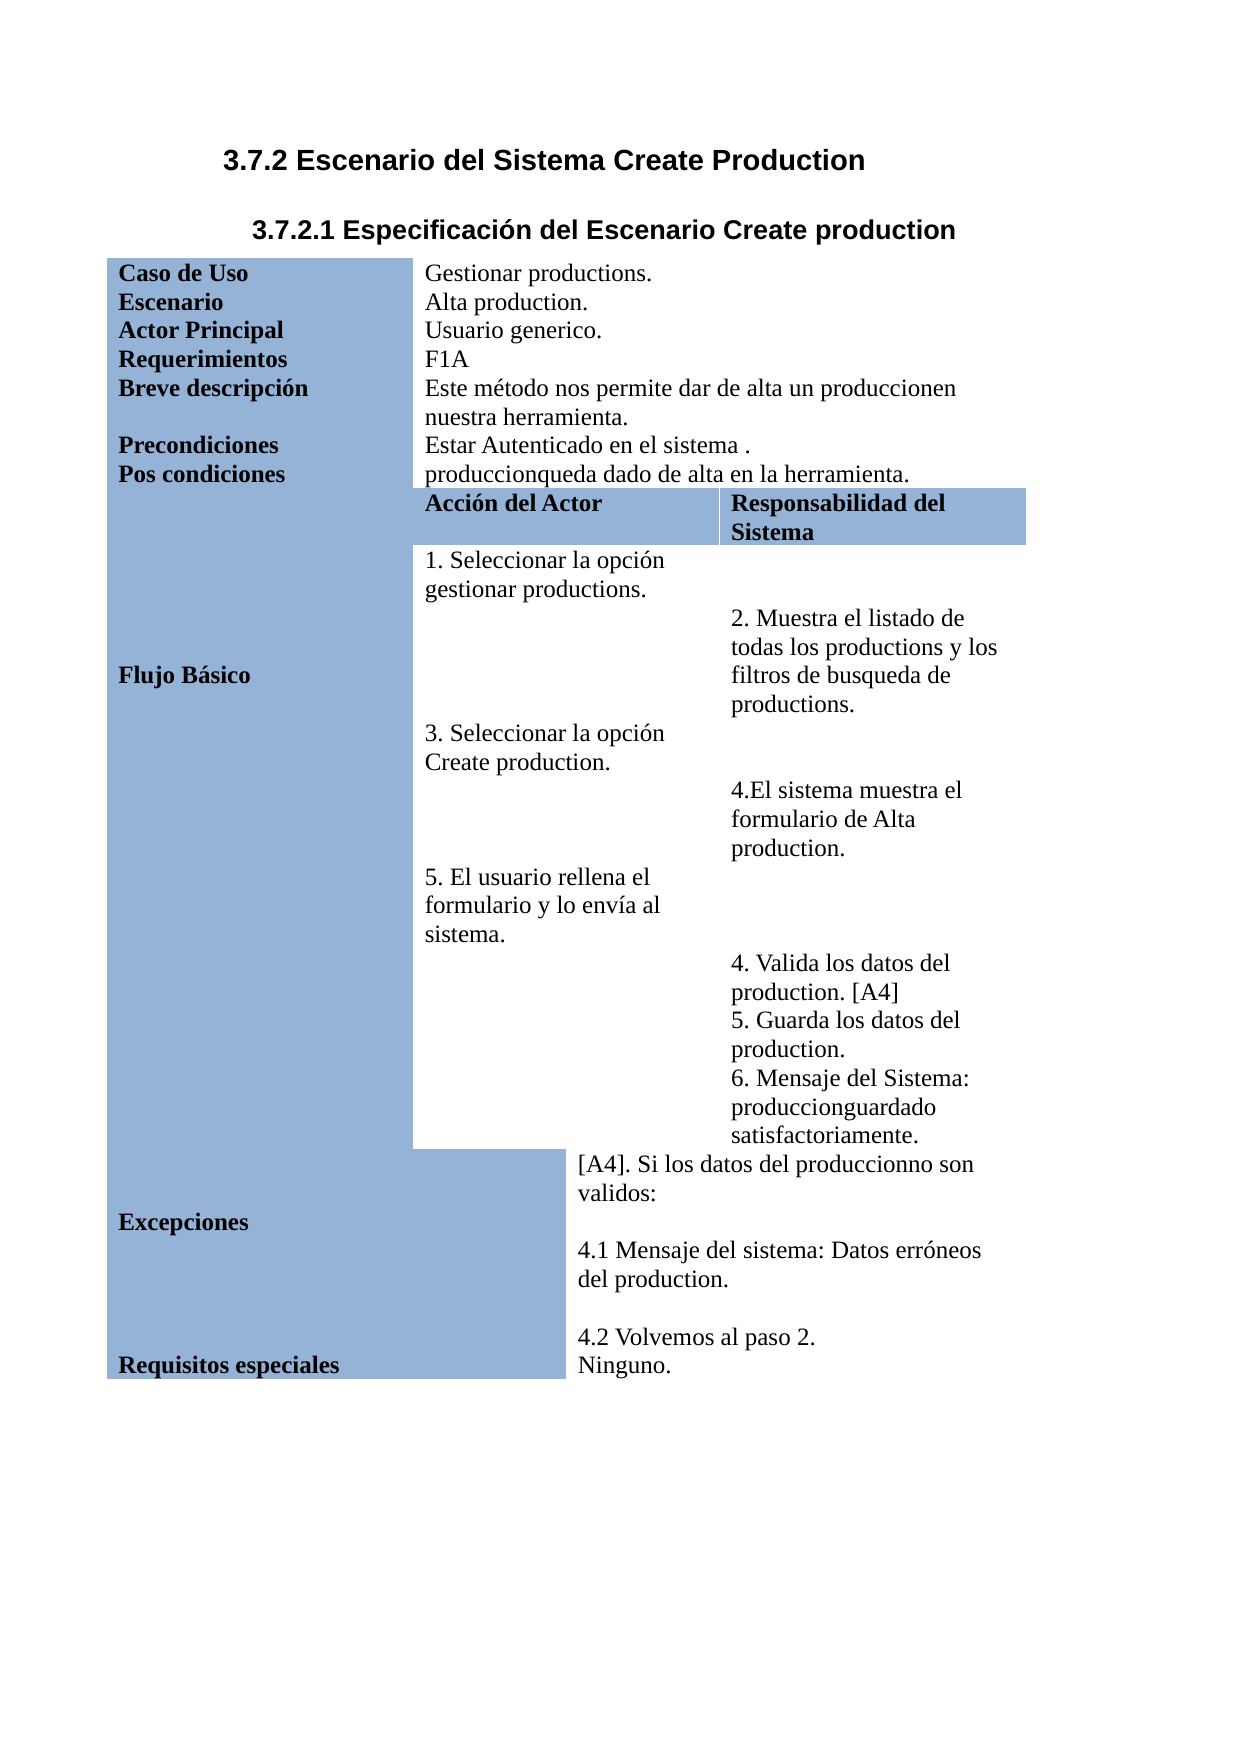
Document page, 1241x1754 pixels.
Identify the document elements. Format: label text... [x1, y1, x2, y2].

table_cell Requerimientos [107, 344, 413, 373]
table_cell [413, 1063, 719, 1149]
table_cell 3. Seleccionar la opción Create production. [413, 718, 719, 775]
table_cell Pos condiciones [107, 459, 413, 488]
table_cell 5. El usuario rellena el formulario y lo envía al sistema. [413, 862, 719, 948]
table_cell 4.El sistema muestra el formulario de Alta production. [720, 775, 1026, 862]
table_cell 1. Seleccionar la opción gestionar productions. [413, 545, 719, 603]
table_cell Estar Autenticado en el sistema . [413, 430, 1026, 459]
table_cell Flujo Básico [107, 488, 413, 1149]
table_cell Ninguno. [566, 1350, 1026, 1379]
table_cell F1A [413, 344, 1026, 373]
table_cell Actor Principal [107, 315, 413, 344]
table_cell Responsabilidad del Sistema [720, 488, 1026, 545]
subtitle Escenario del Sistema Create Production [215, 143, 1122, 177]
table_cell [413, 948, 719, 1005]
table_cell [720, 862, 1026, 948]
table_cell 2. Muestra el listado de todas los productions y los filtros de busqueda de productions. [720, 603, 1026, 718]
table_header [A4]. Si los datos del produccionno son validos: 4.1 Mensaje del sistema: Datos erróneos del production. 4.2 Volvemos al paso 2. [566, 1149, 1026, 1350]
table_cell [720, 718, 1026, 775]
table_cell Acción del Actor [413, 488, 719, 545]
table_cell Escenario [107, 287, 413, 315]
table_cell [413, 603, 719, 718]
table_header Caso de Uso [107, 258, 413, 287]
table_cell [413, 775, 719, 862]
table_cell 4. Valida los datos del production. [A4] [720, 948, 1026, 1005]
table_cell Precondiciones [107, 430, 413, 459]
table_cell produccionqueda dado de alta en la herramienta. [413, 459, 1026, 488]
table_cell [413, 1005, 719, 1063]
table_cell Breve descripción [107, 373, 413, 430]
table_cell 5. Guarda los datos del production. [720, 1005, 1026, 1063]
table_cell Alta production. [413, 287, 1026, 315]
table_header Gestionar productions. [413, 258, 1026, 287]
list Especificación del Escenario Create production [244, 214, 1122, 245]
table_header Excepciones [107, 1149, 566, 1350]
table_cell Este método nos permite dar de alta un produccionen nuestra herramienta. [413, 373, 1026, 430]
table_cell 6. Mensaje del Sistema: produccionguardado satisfactoriamente. [720, 1063, 1026, 1149]
table_cell [720, 545, 1026, 603]
table_cell Requisitos especiales [107, 1350, 566, 1379]
table_cell Usuario generico. [413, 315, 1026, 344]
